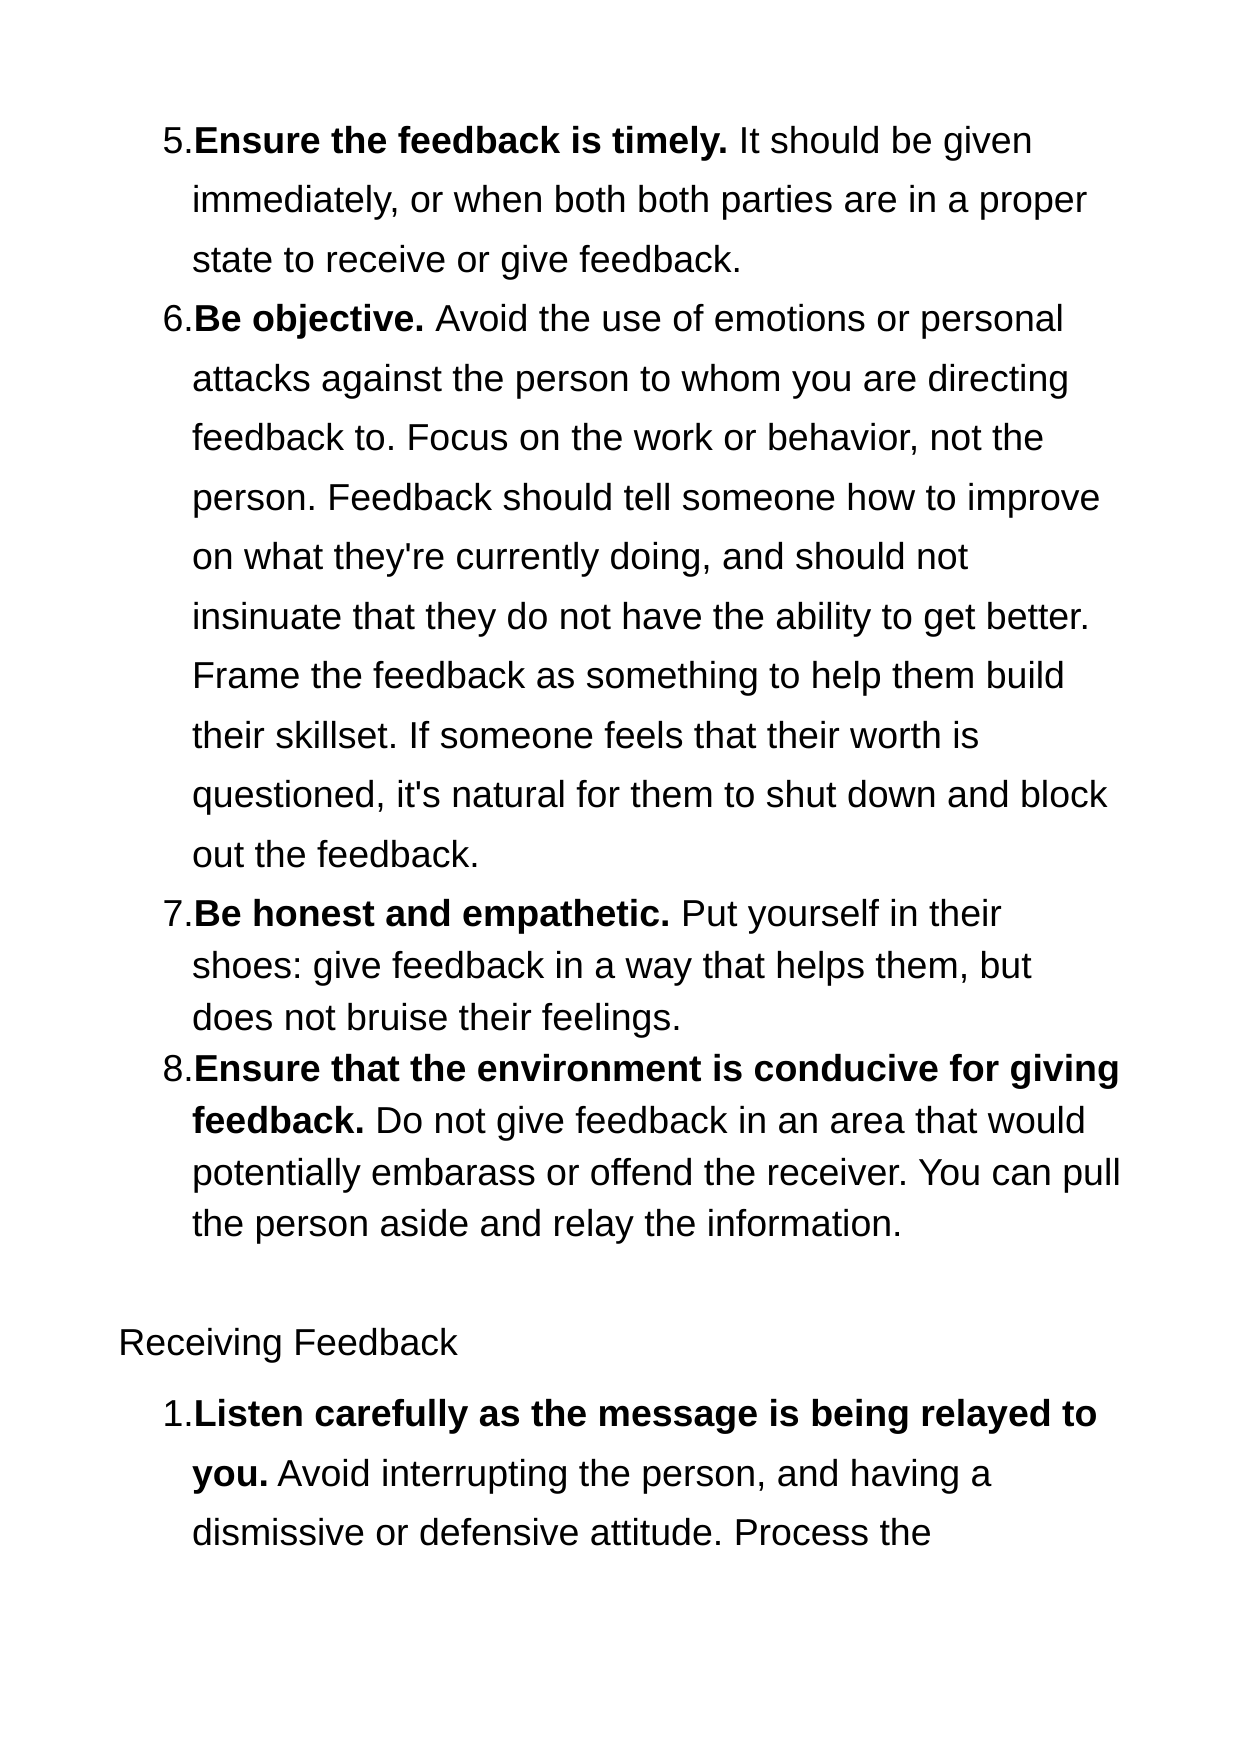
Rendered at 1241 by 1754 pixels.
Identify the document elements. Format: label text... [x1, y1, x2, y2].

subtitle Receiving Feedback [118, 1320, 1122, 1363]
list Listen carefully as the message is being relayed to you. Avoid interrupting the person, and having a dismissive or defensive attitude. Process the [162, 1392, 1122, 1554]
list Be objective. Avoid the use of emotions or personal attacks against the person to whom you are directing feedback to. Focus on the work or behavior, not the person. Feedback should tell someone how to improve on what they're currently doing, and should not insinuate that they do not have the ability to get better. Frame the feedback as something to help them build their skillset. If someone feels that their worth is questioned, it's natural for them to shut down and block out the feedback. [162, 297, 1122, 875]
list Ensure that the environment is conducive for giving feedback. Do not give feedback in an area that would potentially embarass or offend the receiver. You can pull the person aside and relay the information. [162, 1046, 1122, 1244]
list Be honest and empathetic. Put yourself in their shoes: give feedback in a way that helps them, but does not bruise their feelings. [162, 891, 1122, 1038]
list Ensure the feedback is timely. It should be given immediately, or when both both parties are in a proper state to receive or give feedback. [162, 118, 1122, 280]
